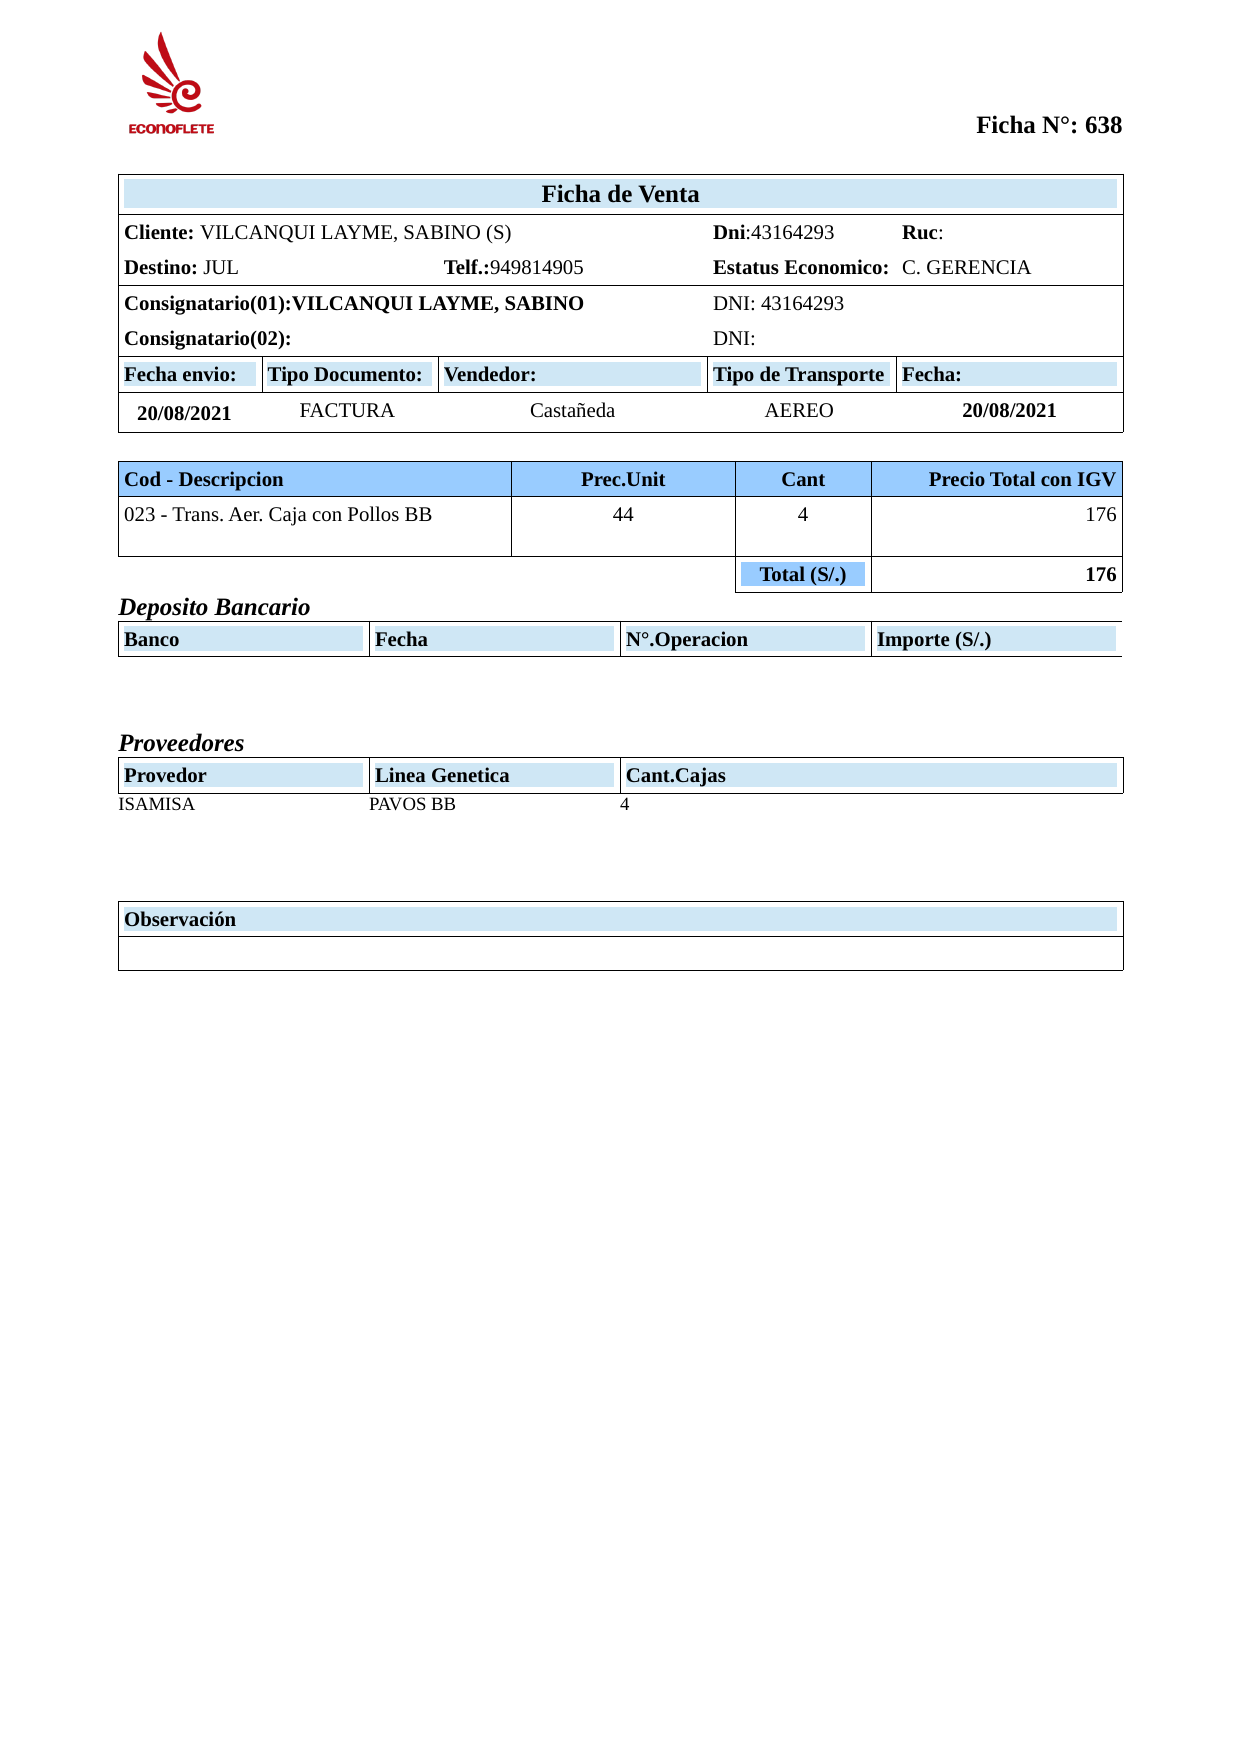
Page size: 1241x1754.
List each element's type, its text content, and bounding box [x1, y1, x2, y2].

table_cell [620, 815, 1123, 836]
table_cell 4 [736, 497, 871, 556]
table_cell Cliente: VILCANQUI LAYME, SABINO (S) [119, 215, 707, 249]
table_header Cant.Cajas [621, 758, 1123, 793]
text Deposito Bancario [118, 592, 1122, 621]
table_cell Tipo Documento: [263, 357, 438, 392]
table_cell [118, 705, 369, 728]
table_cell [620, 879, 1123, 901]
table_cell [620, 858, 1123, 879]
table_cell [369, 680, 620, 704]
table_cell Telf.:949814905 [438, 249, 707, 285]
table_cell 4 [620, 794, 1123, 814]
table_header Ficha de Venta [119, 175, 1123, 214]
text Proveedores [118, 728, 1122, 757]
table_cell Estatus Economico: [707, 249, 896, 285]
table_cell Fecha envio: [119, 357, 262, 392]
table_cell [369, 858, 620, 879]
table_cell [369, 705, 620, 728]
table_cell 023 - Trans. Aer. Caja con Pollos BB [119, 497, 511, 556]
table_cell [369, 657, 620, 680]
table_cell Total (S/.) [736, 557, 871, 592]
table_cell [871, 657, 1122, 680]
table_cell [620, 836, 1123, 858]
table_cell [511, 557, 735, 592]
table_header Fecha [370, 622, 620, 656]
table_cell [871, 680, 1122, 704]
table_cell DNI: 43164293 [707, 286, 1123, 321]
table_header Provedor [119, 758, 369, 793]
table_header Prec.Unit [512, 462, 735, 496]
table_cell [118, 680, 369, 704]
table_cell [118, 657, 369, 680]
table_cell [620, 680, 871, 704]
table_cell [118, 836, 369, 858]
table_cell 176 [872, 557, 1122, 592]
table_cell [119, 937, 1123, 969]
table_cell Destino: JUL [119, 249, 438, 285]
table_cell [118, 557, 511, 592]
table_cell Castañeda [438, 393, 707, 432]
table_cell Vendedor: [439, 357, 707, 392]
picture [118, 31, 225, 134]
table_cell Fecha: [897, 357, 1123, 392]
table_cell DNI: [707, 321, 1123, 356]
table_cell [620, 705, 871, 728]
table_cell Consignatario(01):VILCANQUI LAYME, SABINO [119, 286, 707, 321]
table_cell [118, 879, 369, 901]
table_cell PAVOS BB [369, 794, 620, 814]
table_header Importe (S/.) [872, 622, 1122, 656]
table_cell [369, 836, 620, 858]
table_header Linea Genetica [370, 758, 620, 793]
table_cell [369, 879, 620, 901]
table_cell Ruc: [896, 215, 1123, 249]
table_cell Dni:43164293 [707, 215, 896, 249]
table_cell [369, 815, 620, 836]
table_cell 20/08/2021 [119, 393, 262, 432]
table_cell FACTURA [262, 393, 438, 432]
table_cell [871, 705, 1122, 728]
table_cell 20/08/2021 [896, 393, 1123, 432]
table_header Precio Total con IGV [872, 462, 1122, 496]
table_cell ISAMISA [118, 794, 369, 814]
table_header Cant [736, 462, 871, 496]
table_cell 176 [872, 497, 1122, 556]
table_cell 44 [512, 497, 735, 556]
table_cell [118, 858, 369, 879]
table_cell C. GERENCIA [896, 249, 1123, 285]
table_header Observación [119, 902, 1123, 936]
table_header Banco [119, 622, 369, 656]
table_cell [620, 657, 871, 680]
table_header N°.Operacion [621, 622, 871, 656]
table_cell Tipo de Transporte [708, 357, 896, 392]
table_cell AEREO [707, 393, 896, 432]
table_cell Consignatario(02): [119, 321, 707, 356]
table_header Cod - Descripcion [119, 462, 511, 496]
table_cell [118, 815, 369, 836]
